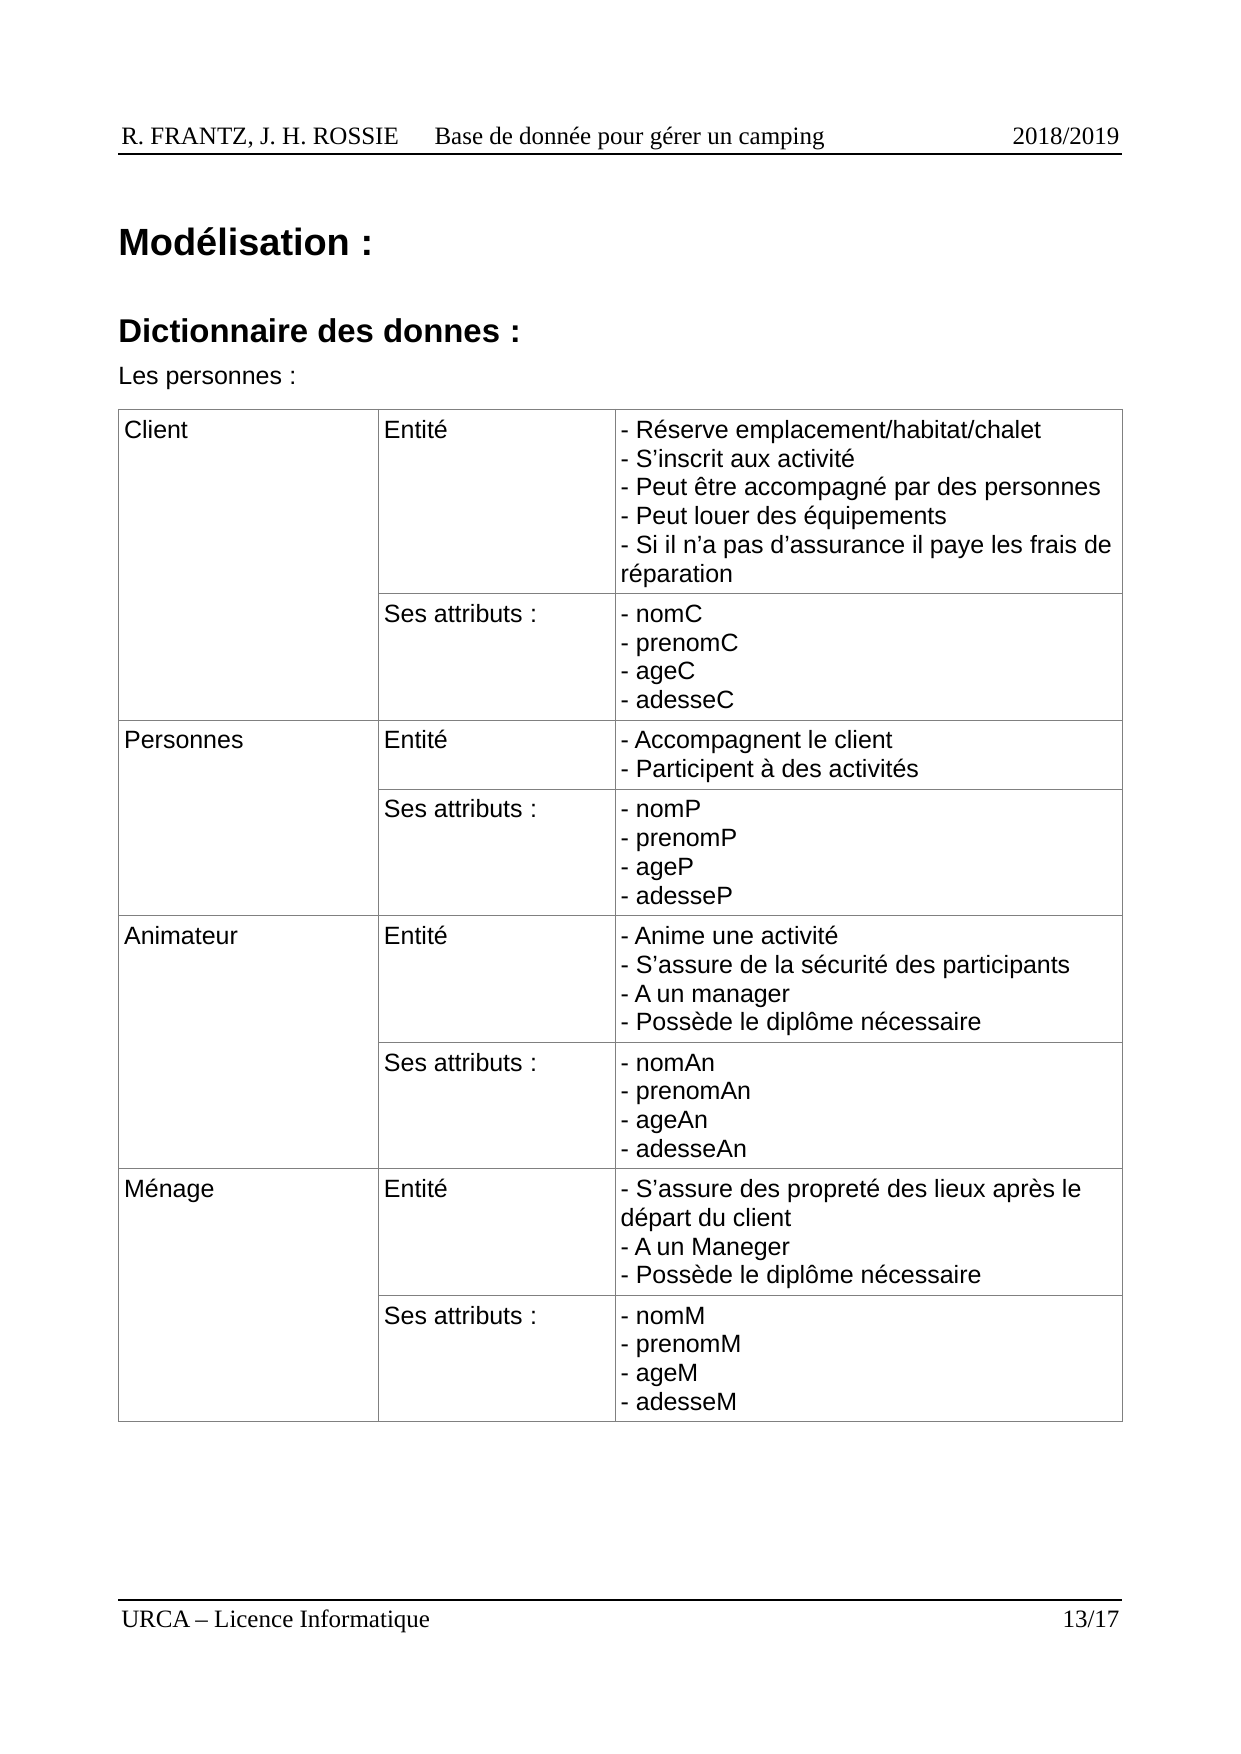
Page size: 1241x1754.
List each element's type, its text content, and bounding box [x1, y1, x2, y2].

text Les personnes : [118, 361, 1122, 390]
table_cell - Accompagnent le client - Participent à des activités [616, 721, 1122, 789]
table_header Entité [379, 410, 615, 593]
table_cell - nomM - prenomM - ageM - adesseM [616, 1296, 1122, 1421]
table_cell - nomP - prenomP - ageP - adesseP [616, 790, 1122, 915]
table_cell Ses attributs : [379, 594, 615, 719]
table_cell - S’assure des propreté des lieux après le départ du client - A un Maneger - Possède le diplôme nécessaire [616, 1169, 1122, 1295]
table_cell - nomC - prenomC - ageC - adesseC [616, 594, 1122, 719]
table_cell Ses attributs : [379, 1043, 615, 1168]
table_cell - Anime une activité - S’assure de la sécurité des participants - A un manager - Possède le diplôme nécessaire [616, 916, 1122, 1042]
table_cell Entité [379, 1169, 615, 1295]
table_cell - nomAn - prenomAn - ageAn - adesseAn [616, 1043, 1122, 1168]
table_cell Entité [379, 916, 615, 1042]
table_cell Ses attributs : [379, 1296, 615, 1421]
table_cell Entité [379, 721, 615, 789]
subtitle Modélisation : [118, 220, 1122, 263]
table_header Client [119, 410, 378, 719]
subtitle Dictionnaire des donnes : [118, 311, 1122, 349]
table_cell Animateur [119, 916, 378, 1168]
table_cell Ménage [119, 1169, 378, 1421]
table_header - Réserve emplacement/habitat/chalet - S’inscrit aux activité - Peut être accompagné par des personnes - Peut louer des équipements - Si il n’a pas d’assurance il paye les frais de réparation [616, 410, 1122, 593]
table_cell Ses attributs : [379, 790, 615, 915]
table_cell Personnes [119, 721, 378, 915]
